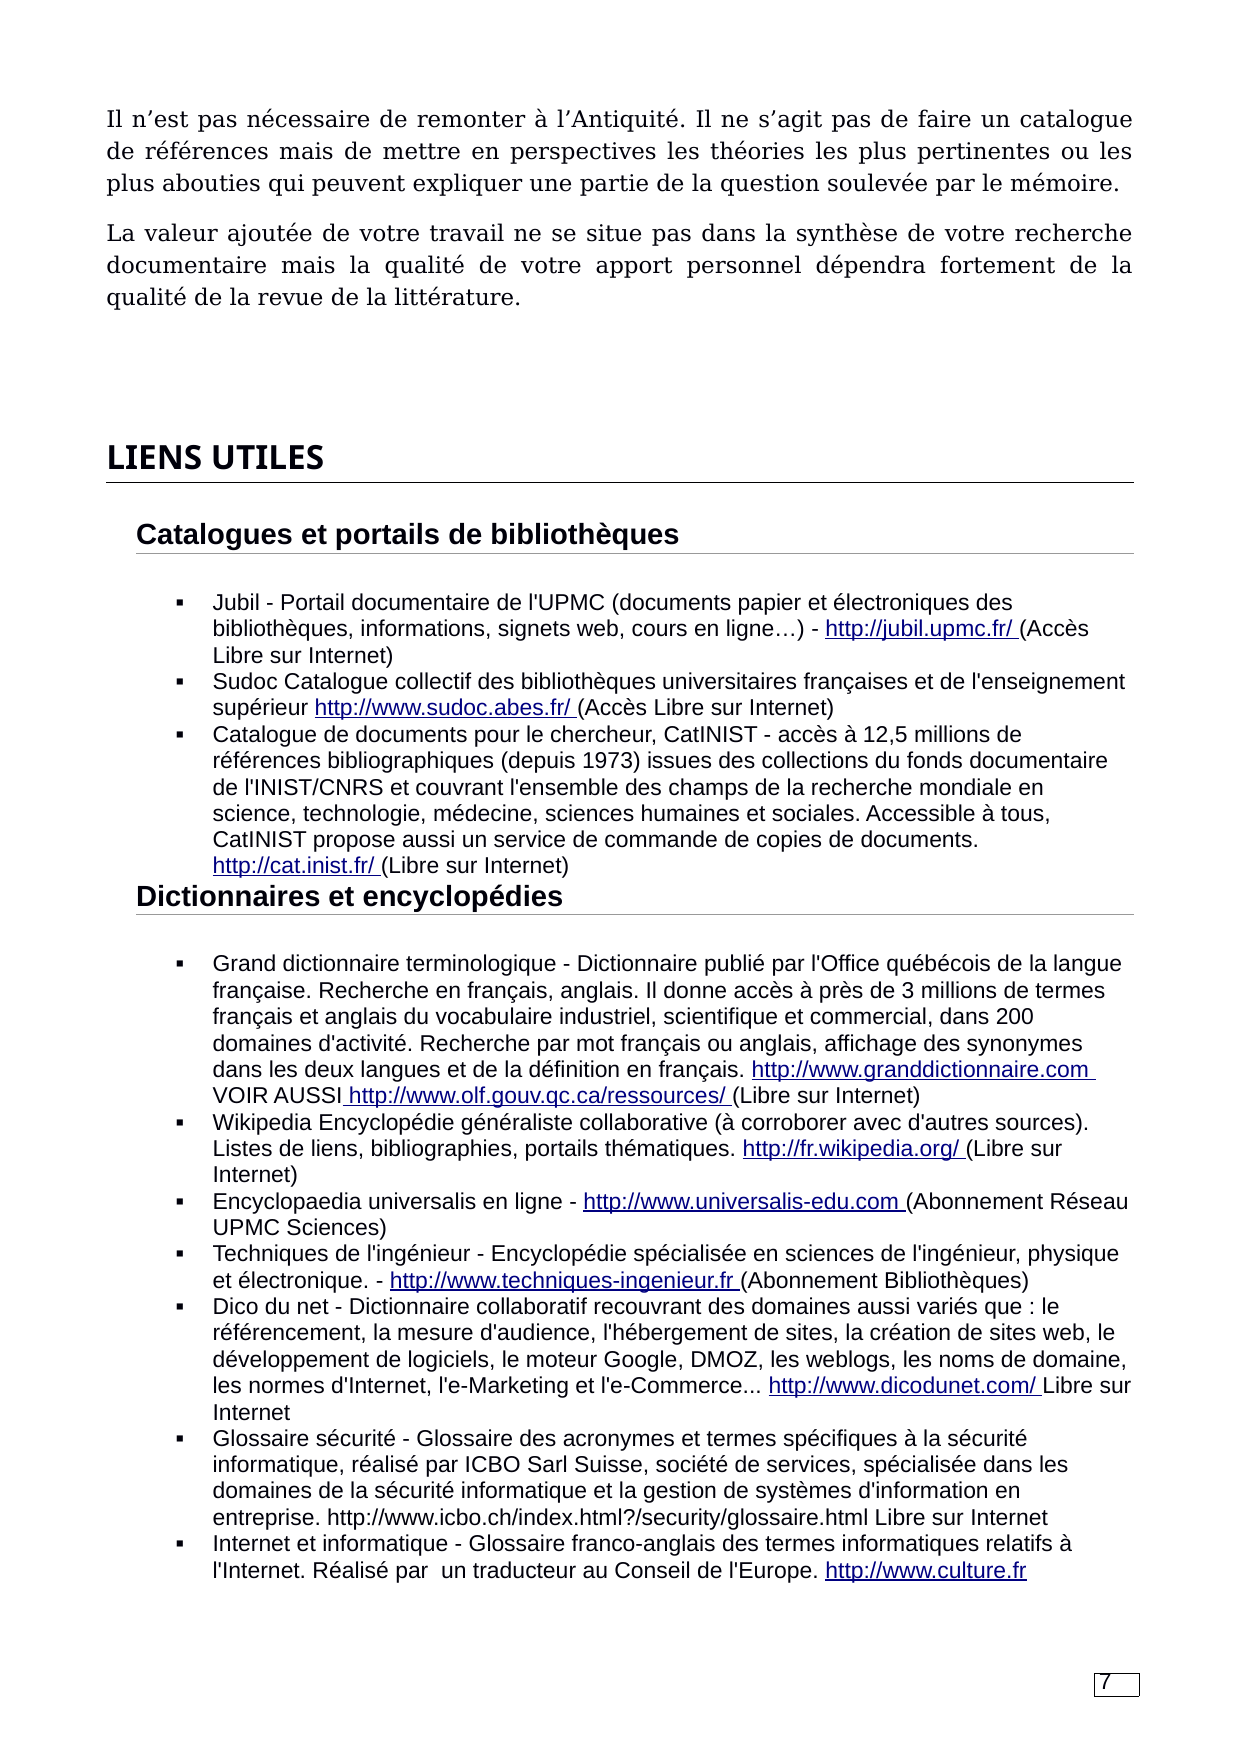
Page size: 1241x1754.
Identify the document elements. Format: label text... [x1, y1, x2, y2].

list Encyclopaedia universalis en ligne - http://www.universalis-edu.com (Abonnement Réseau UPMC Sciences) [175, 1188, 1134, 1240]
picture [1, 1688, 1239, 1720]
list Jubil - Portail documentaire de l'UPMC (documents papier et électroniques des bibliothèques, informations, signets web, cours en ligne…) - http://jubil.upmc.fr/ (Accès Libre sur Internet) [175, 589, 1134, 668]
subtitle Liens utiles [106, 434, 1134, 482]
list Glossaire sécurité - Glossaire des acronymes et termes spécifiques à la sécurité informatique, réalisé par ICBO Sarl Suisse, société de services, spécialisée dans les domaines de la sécurité informatique et la gestion de systèmes d'information en entreprise. http://www.icbo.ch/index.html?/security/glossaire.html Libre sur Internet [175, 1425, 1134, 1530]
subtitle Dictionnaires et encyclopédies [136, 879, 1134, 914]
list Internet et informatique - Glossaire franco-anglais des termes informatiques relatifs à l'Internet. Réalisé par un traducteur au Conseil de l'Europe. http://www.culture.fr [175, 1530, 1134, 1583]
text Il n’est pas nécessaire de remonter à l’Antiquité. Il ne s’agit pas de faire un catalogue de références mais de mettre en perspectives les théories les plus pertinentes ou les plus abouties qui peuvent expliquer une partie de la question soulevée par le mémoire. [106, 106, 1134, 197]
list Sudoc Catalogue collectif des bibliothèques universitaires françaises et de l'enseignement supérieur http://www.sudoc.abes.fr/ (Accès Libre sur Internet) [175, 668, 1134, 721]
list Wikipedia Encyclopédie généraliste collaborative (à corroborer avec d'autres sources). Listes de liens, bibliographies, portails thématiques. http://fr.wikipedia.org/ (Libre sur Internet) [175, 1108, 1134, 1188]
list Techniques de l'ingénieur - Encyclopédie spécialisée en sciences de l'ingénieur, physique et électronique. - http://www.techniques-ingenieur.fr (Abonnement Bibliothèques) [175, 1240, 1134, 1293]
subtitle Catalogues et portails de bibliothèques [136, 517, 1134, 553]
list Catalogue de documents pour le chercheur, CatINIST - accès à 12,5 millions de références bibliographiques (depuis 1973) issues des collections du fonds documentaire de l'INIST/CNRS et couvrant l'ensemble des champs de la recherche mondiale en science, technologie, médecine, sciences humaines et sociales. Accessible à tous, CatINIST propose aussi un service de commande de copies de documents. http://cat.inist.fr/ (Libre sur Internet) [175, 721, 1134, 879]
text La valeur ajoutée de votre travail ne se situe pas dans la synthèse de votre recherche documentaire mais la qualité de votre apport personnel dépendra fortement de la qualité de la revue de la littérature. [106, 220, 1134, 311]
list Dico du net - Dictionnaire collaboratif recouvrant des domaines aussi variés que : le référencement, la mesure d'audience, l'hébergement de sites, la création de sites web, le développement de logiciels, le moteur Google, DMOZ, les weblogs, les noms de domaine, les normes d'Internet, l'e-Marketing et l'e-Commerce... http://www.dicodunet.com/ Libre sur Internet [175, 1293, 1134, 1425]
list Grand dictionnaire terminologique - Dictionnaire publié par l'Office québécois de la langue française. Recherche en français, anglais. Il donne accès à près de 3 millions de termes français et anglais du vocabulaire industriel, scientifique et commercial, dans 200 domaines d'activité. Recherche par mot français ou anglais, affichage des synonymes dans les deux langues et de la définition en français. http://www.granddictionnaire.com VOIR AUSSI http://www.olf.gouv.qc.ca/ressources/ (Libre sur Internet) [175, 950, 1134, 1108]
